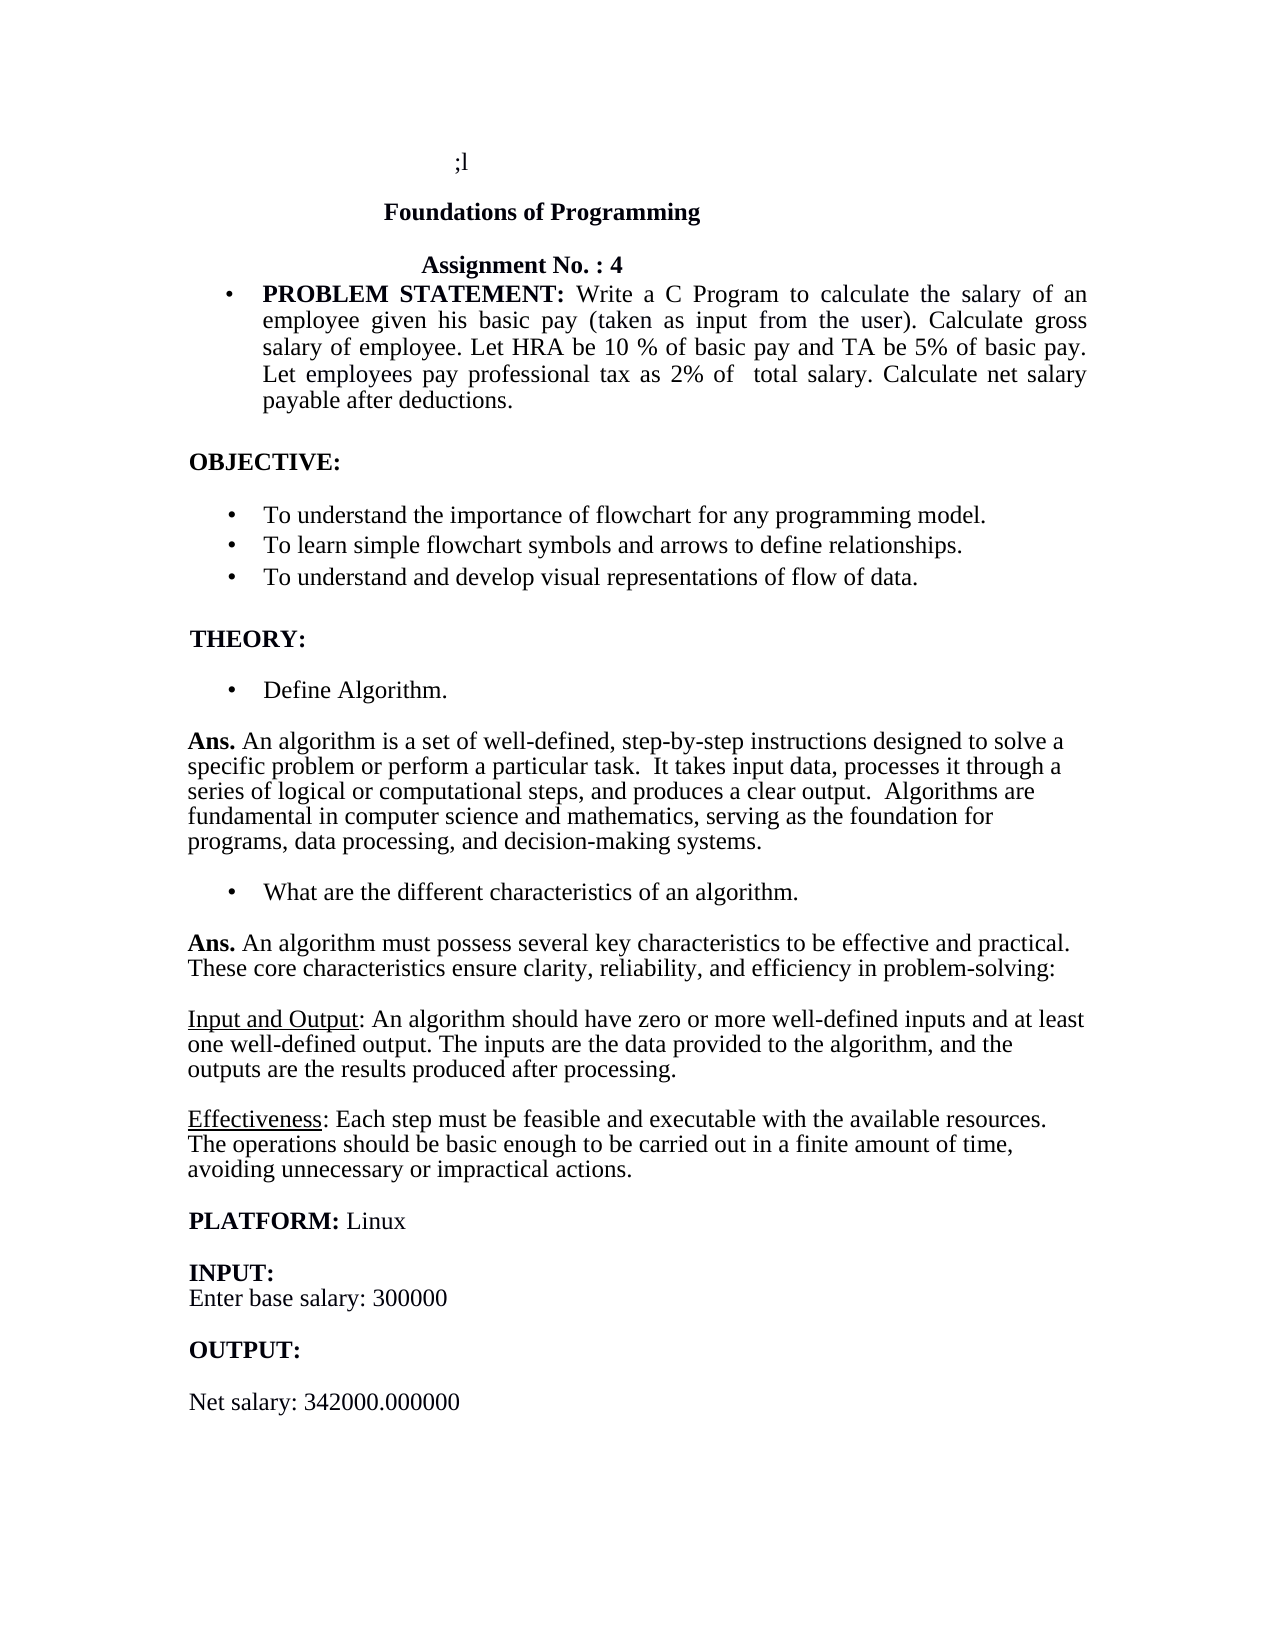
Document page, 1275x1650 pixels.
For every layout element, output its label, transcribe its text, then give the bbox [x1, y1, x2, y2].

text Input and Output: An algorithm should have zero or more well-defined inputs and at least one well-defined output. The inputs are the data provided to the algorithm, and the outputs are the results produced after processing. [187, 1007, 1087, 1082]
text INPUT: [188, 1262, 1087, 1287]
text Net salary: 342000.000000 [188, 1390, 1087, 1415]
list To understand the importance of flowchart for any programming model. [227, 503, 1087, 528]
list PROBLEM STATEMENT: Write a C Program to calculate the salary of an employee given his basic pay (taken as input from the user). Calculate gross salary of employee. Let HRA be 10 % of basic pay and TA be 5% of basic pay. Let employees pay professional tax as 2% of total salary. Calculate net salary payable after deductions. [225, 281, 1087, 414]
text ;l [454, 150, 1087, 175]
text Assignment No. : 4 [384, 244, 1049, 281]
list Define Algorithm. [227, 679, 1087, 704]
list To learn simple flowchart symbols and arrows to define relationships. [227, 534, 1087, 559]
text Ans. An algorithm must possess several key characteristics to be effective and practical. These core characteristics ensure clarity, reliability, and efficiency in problem-solving: [187, 931, 1087, 981]
list To understand and develop visual representations of flow of data. [227, 565, 1087, 590]
text THEORY: [188, 628, 1087, 653]
text PLATFORM: Linux [188, 1209, 1087, 1234]
text OBJECTIVE: [188, 449, 1049, 476]
text Enter base salary: 300000 [188, 1287, 1087, 1312]
text Effectiveness: Each step must be feasible and executable with the available resources. The operations should be basic enough to be carried out in a finite amount of time, avoiding unnecessary or impractical actions. [187, 1108, 1087, 1183]
text Foundations of Programming [384, 191, 1049, 228]
text OUTPUT: [188, 1338, 1087, 1363]
text Ans. An algorithm is a set of well-defined, step-by-step instructions designed to solve a specific problem or perform a particular task. It takes input data, processes it through a series of logical or computational steps, and produces a clear output. Algorithms are fundamental in computer science and mathematics, serving as the foundation for programs, data processing, and decision-making systems. [187, 729, 1087, 854]
list What are the different characteristics of an algorithm. [227, 880, 1087, 905]
